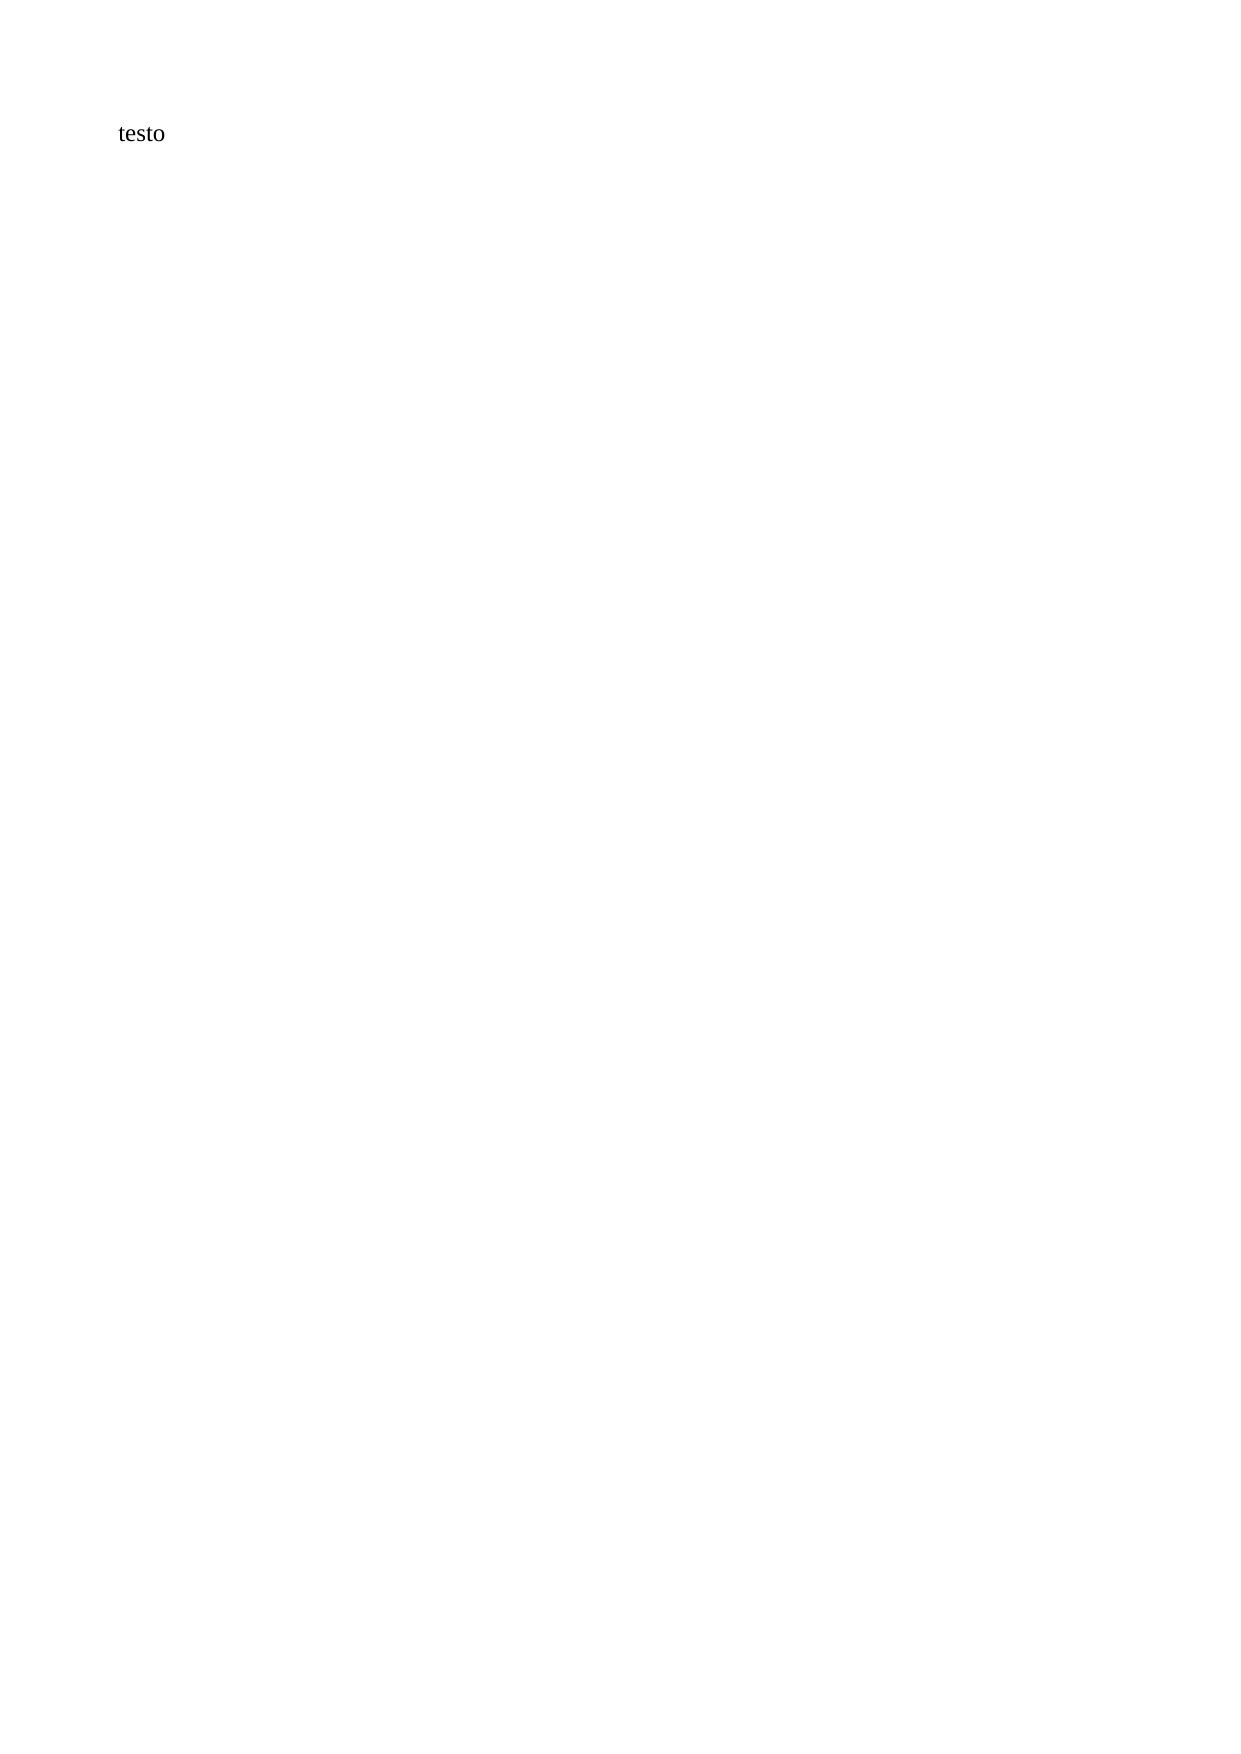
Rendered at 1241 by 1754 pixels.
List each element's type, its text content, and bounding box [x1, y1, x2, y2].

text testo [118, 118, 1122, 147]
